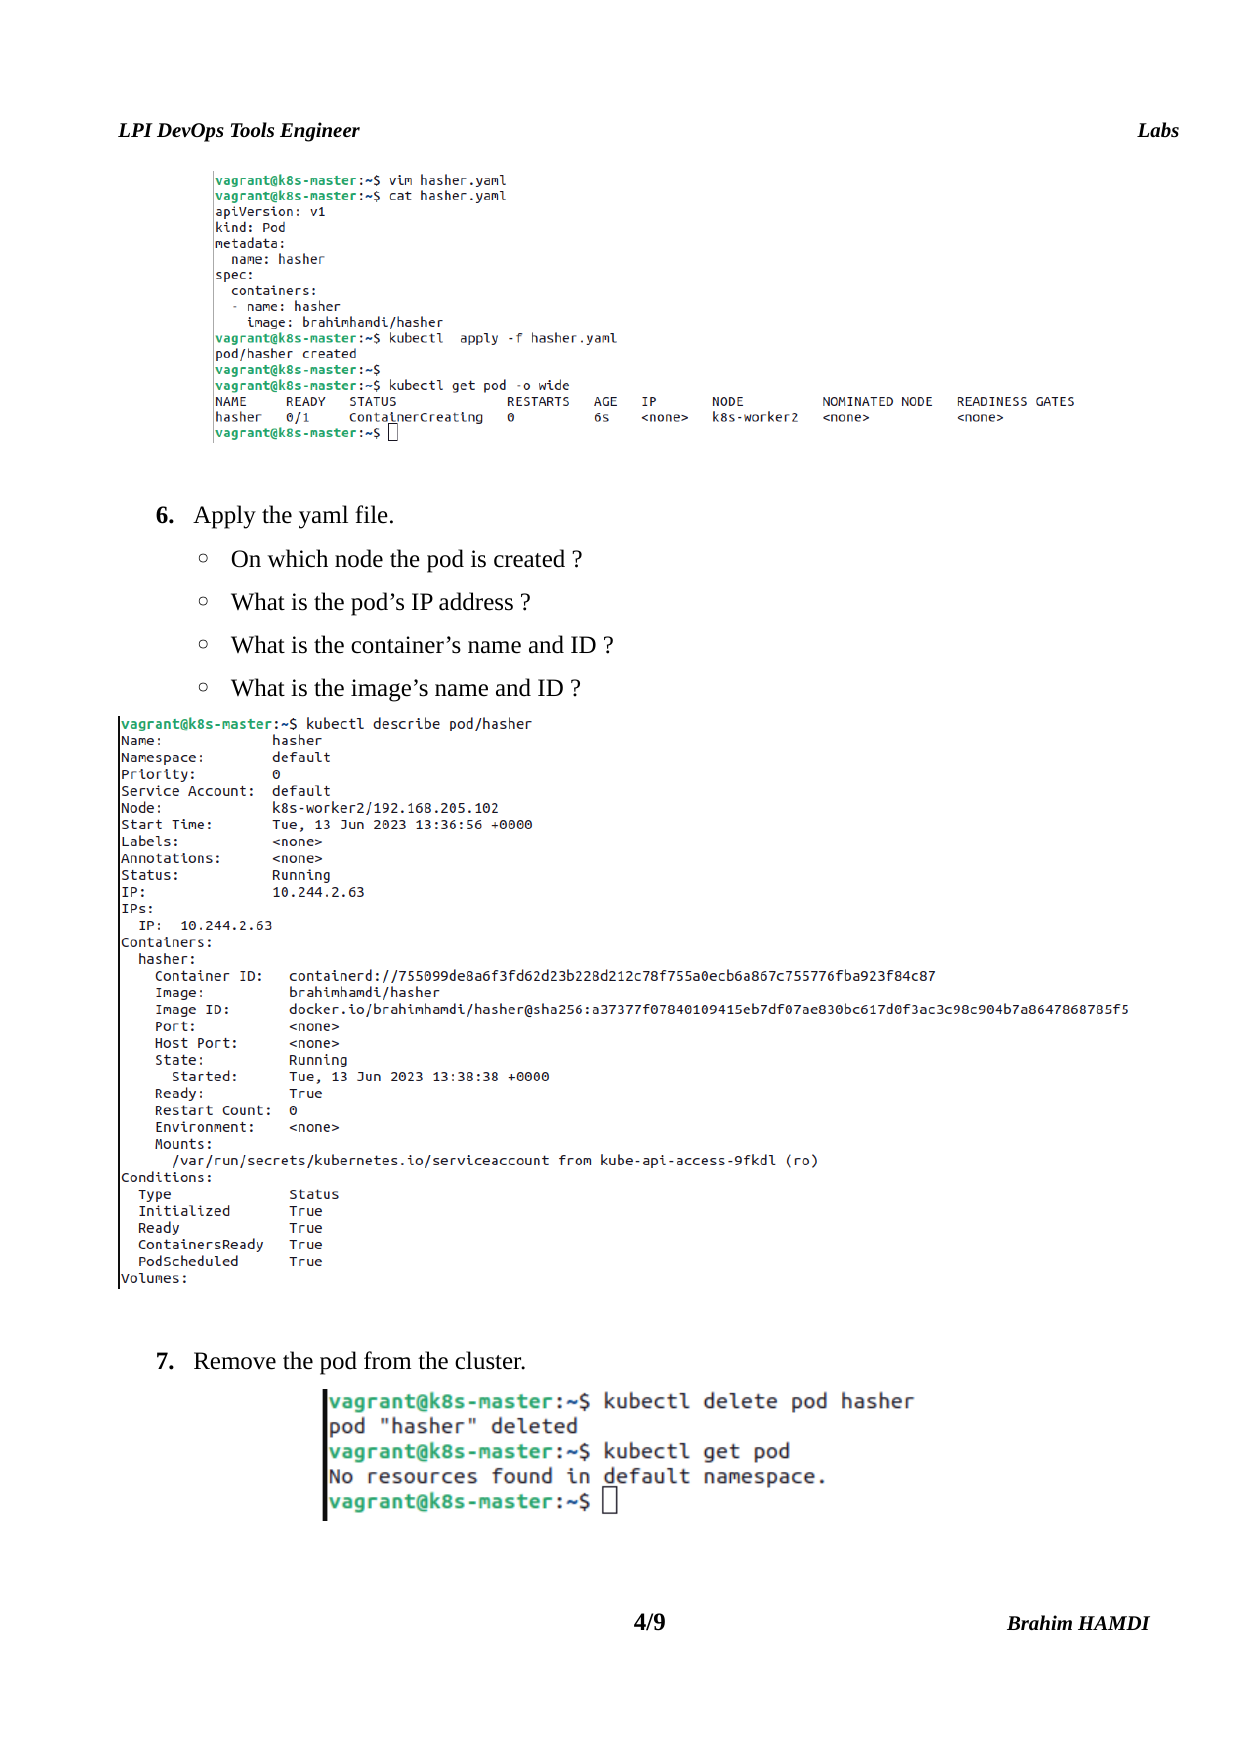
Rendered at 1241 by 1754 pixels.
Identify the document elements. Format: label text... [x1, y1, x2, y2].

list What is the pod’s IP address ? [193, 587, 1181, 616]
list Remove the pod from the cluster. [156, 1346, 1181, 1375]
picture [213, 171, 1086, 443]
picture [322, 1389, 977, 1521]
list Apply the yaml file. [156, 501, 1181, 529]
list On which node the pod is created ? [193, 544, 1181, 572]
picture [118, 716, 1182, 1289]
list What is the image’s name and ID ? [193, 673, 1181, 702]
list What is the container’s name and ID ? [193, 630, 1181, 659]
